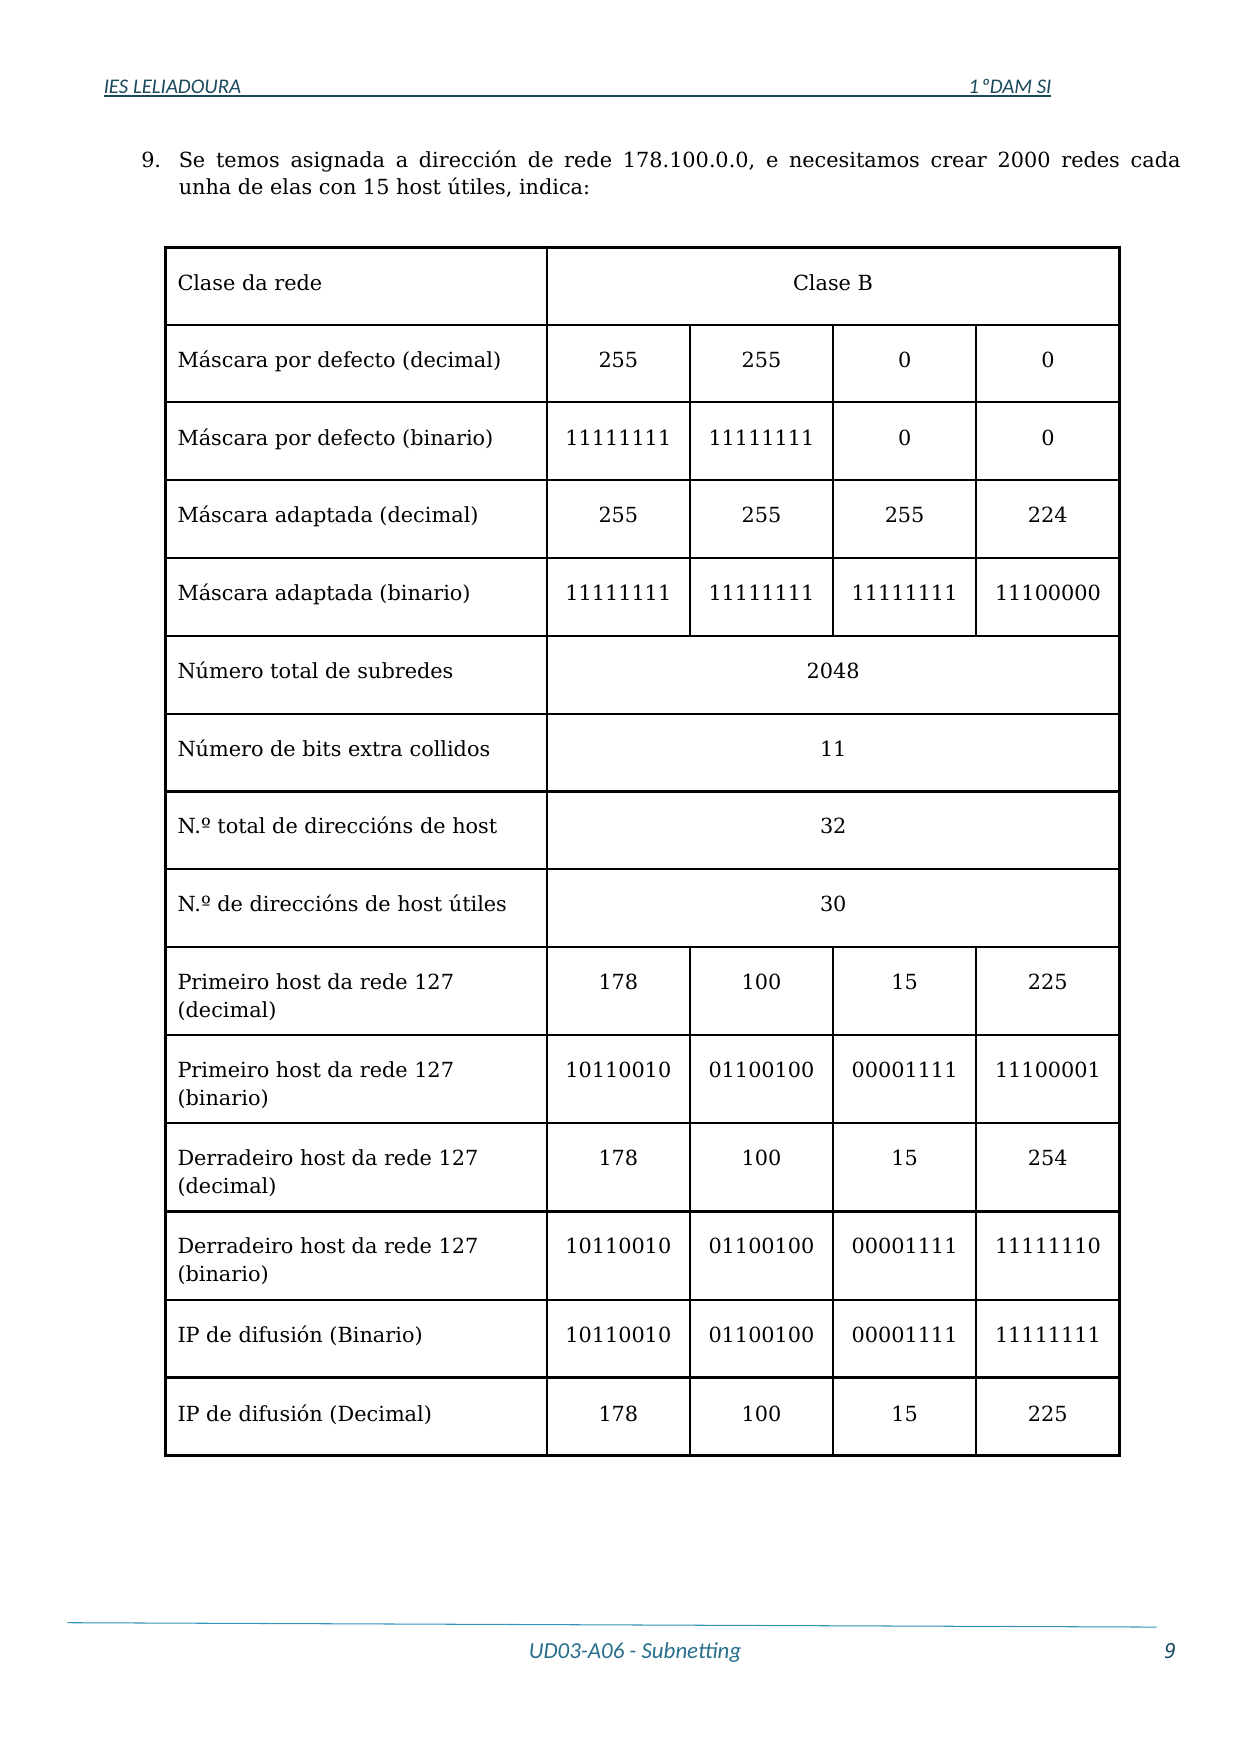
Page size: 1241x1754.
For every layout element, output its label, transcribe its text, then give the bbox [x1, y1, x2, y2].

table_header Clase B [548, 249, 1118, 323]
table_cell 00001111 [834, 1213, 975, 1298]
table_cell 100 [691, 1379, 832, 1454]
table_cell 00001111 [834, 1036, 975, 1122]
table_cell 178 [548, 948, 689, 1034]
table_cell 01100100 [691, 1301, 832, 1376]
table_cell N.º total de direccións de host [167, 793, 546, 868]
table_cell 30 [548, 870, 1118, 946]
table_header Clase da rede [167, 249, 546, 323]
table_cell IP de difusión (Decimal) [167, 1379, 546, 1454]
table_cell 10110010 [548, 1301, 689, 1376]
table_cell 178 [548, 1379, 689, 1454]
table_cell 0 [834, 326, 975, 401]
table_cell 255 [548, 481, 689, 557]
table_cell 11111111 [691, 403, 832, 479]
table_cell IP de difusión (Binario) [167, 1301, 546, 1376]
table_cell 178 [548, 1124, 689, 1210]
table_cell 11111111 [834, 559, 975, 635]
table_cell 2048 [548, 637, 1118, 712]
table_cell Primeiro host da rede 127 (binario) [167, 1036, 546, 1122]
table_cell 225 [977, 948, 1118, 1034]
table_cell Máscara adaptada (binario) [167, 559, 546, 635]
table_cell Número de bits extra collidos [167, 715, 546, 790]
table_cell Número total de subredes [167, 637, 546, 712]
list Se temos asignada a dirección de rede 178.100.0.0, e necesitamos crear 2000 redes cada unha de elas con 15 host útiles, indica: [141, 148, 1181, 200]
table_cell 254 [977, 1124, 1118, 1210]
table_cell 11100000 [977, 559, 1118, 635]
table_cell 255 [691, 326, 832, 401]
table_cell 100 [691, 1124, 832, 1210]
table_cell 15 [834, 1124, 975, 1210]
table_cell Máscara adaptada (decimal) [167, 481, 546, 557]
table_cell 0 [977, 326, 1118, 401]
table_cell Primeiro host da rede 127 (decimal) [167, 948, 546, 1034]
table_cell Máscara por defecto (decimal) [167, 326, 546, 401]
table_cell 11111111 [548, 559, 689, 635]
table_cell 11 [548, 715, 1118, 790]
table_cell 15 [834, 948, 975, 1034]
table_cell 32 [548, 793, 1118, 868]
table_cell 11100001 [977, 1036, 1118, 1122]
table_cell Derradeiro host da rede 127 (binario) [167, 1213, 546, 1298]
table_cell 00001111 [834, 1301, 975, 1376]
table_cell 255 [834, 481, 975, 557]
table_cell 100 [691, 948, 832, 1034]
table_cell 11111111 [548, 403, 689, 479]
table_cell 225 [977, 1379, 1118, 1454]
table_cell 255 [691, 481, 832, 557]
table_cell Máscara por defecto (binario) [167, 403, 546, 479]
table_cell 10110010 [548, 1213, 689, 1298]
table_cell 0 [834, 403, 975, 479]
table_cell 10110010 [548, 1036, 689, 1122]
table_cell 224 [977, 481, 1118, 557]
table_cell 01100100 [691, 1213, 832, 1298]
table_cell N.º de direccións de host útiles [167, 870, 546, 946]
table_cell 15 [834, 1379, 975, 1454]
table_cell 11111111 [977, 1301, 1118, 1376]
table_cell 11111111 [691, 559, 832, 635]
table_cell 11111110 [977, 1213, 1118, 1298]
table_cell Derradeiro host da rede 127 (decimal) [167, 1124, 546, 1210]
table_cell 01100100 [691, 1036, 832, 1122]
table_cell 255 [548, 326, 689, 401]
table_cell 0 [977, 403, 1118, 479]
